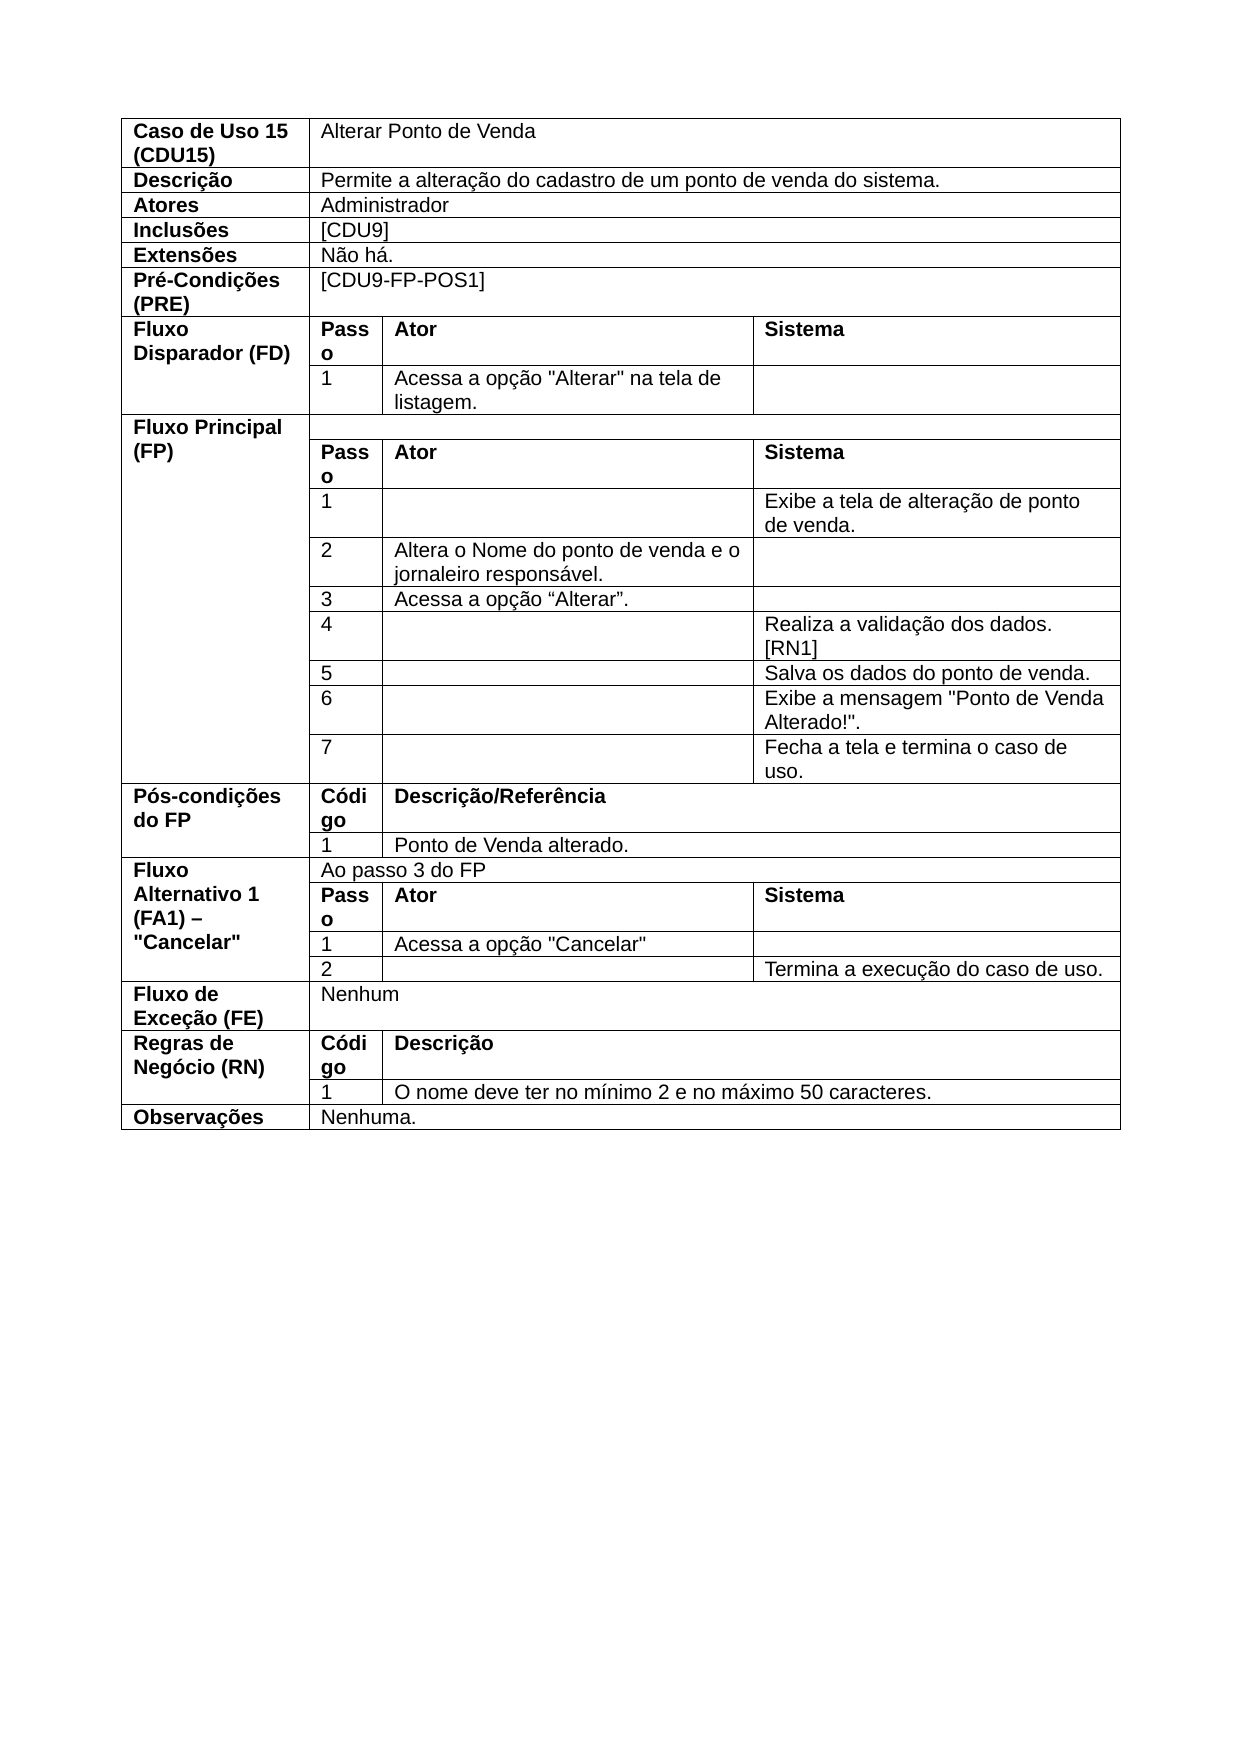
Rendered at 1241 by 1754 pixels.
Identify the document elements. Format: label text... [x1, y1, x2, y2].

table_cell 3 [310, 587, 382, 611]
table_cell Sistema [754, 317, 1120, 365]
table_cell Extensões [122, 243, 309, 267]
table_header Alterar Ponto de Venda [310, 119, 1120, 167]
table_cell Permite a alteração do cadastro de um ponto de venda do sistema. [310, 168, 1120, 192]
table_cell Fluxo Alternativo 1 (FA1) – "Cancelar" [122, 858, 309, 981]
table_cell [383, 735, 753, 783]
table_cell Pré-Condições (PRE) [122, 268, 309, 316]
table_cell [383, 612, 753, 660]
table_cell Acessa a opção “Alterar”. [383, 587, 753, 611]
table_cell Acessa a opção "Alterar" na tela de listagem. [383, 366, 753, 414]
table_cell 1 [310, 489, 382, 537]
table_cell Sistema [754, 440, 1120, 488]
table_cell Administrador [310, 193, 1120, 217]
table_cell 1 [310, 932, 382, 956]
table_cell Sistema [754, 883, 1120, 931]
table_cell Código [310, 784, 382, 832]
table_cell Código [310, 1031, 382, 1078]
table_cell Não há. [310, 243, 1120, 267]
table_cell [383, 686, 753, 734]
table_cell 2 [310, 957, 382, 981]
table_cell 7 [310, 735, 382, 783]
table_cell [CDU9] [310, 218, 1120, 242]
table_cell Nenhum [310, 982, 1120, 1029]
table_cell Descrição [122, 168, 309, 192]
table_cell [754, 366, 1120, 414]
table_cell Realiza a validação dos dados. [RN1] [754, 612, 1120, 660]
table_cell Ator [383, 440, 753, 488]
table_cell Ator [383, 317, 753, 365]
table_cell Ator [383, 883, 753, 931]
table_cell Ao passo 3 do FP [310, 858, 1120, 882]
table_cell [754, 932, 1120, 956]
table_cell Acessa a opção "Cancelar" [383, 932, 753, 956]
table_cell Exibe a mensagem "Ponto de Venda Alterado!". [754, 686, 1120, 734]
table_cell Salva os dados do ponto de venda. [754, 661, 1120, 685]
table_cell Descrição [383, 1031, 1120, 1078]
table_cell 4 [310, 612, 382, 660]
table_cell [754, 538, 1120, 586]
table_cell Inclusões [122, 218, 309, 242]
table_cell Descrição/Referência [383, 784, 1120, 832]
table_cell [CDU9-FP-POS1] [310, 268, 1120, 316]
table_cell Nenhuma. [310, 1105, 1120, 1128]
table_cell [754, 587, 1120, 611]
table_cell Atores [122, 193, 309, 217]
table_cell Altera o Nome do ponto de venda e o jornaleiro responsável. [383, 538, 753, 586]
table_cell Regras de Negócio (RN) [122, 1031, 309, 1103]
table_cell Termina a execução do caso de uso. [754, 957, 1120, 981]
table_cell [383, 661, 753, 685]
table_cell [383, 957, 753, 981]
table_cell 1 [310, 1080, 382, 1103]
table_cell Fecha a tela e termina o caso de uso. [754, 735, 1120, 783]
table_cell Ponto de Venda alterado. [383, 833, 1120, 857]
table_cell Passo [310, 440, 382, 488]
table_cell 1 [310, 366, 382, 414]
table_cell 5 [310, 661, 382, 685]
table_header Caso de Uso 15 (CDU15) [122, 119, 309, 167]
table_cell Fluxo Principal (FP) [122, 415, 309, 783]
table_cell Fluxo de Exceção (FE) [122, 982, 309, 1029]
table_cell O nome deve ter no mínimo 2 e no máximo 50 caracteres. [383, 1080, 1120, 1103]
table_cell Exibe a tela de alteração de ponto de venda. [754, 489, 1120, 537]
table_cell Pós-condições do FP [122, 784, 309, 857]
table_cell Fluxo Disparador (FD) [122, 317, 309, 414]
table_cell Passo [310, 883, 382, 931]
table_cell 2 [310, 538, 382, 586]
table_cell [310, 415, 1120, 439]
table_cell 6 [310, 686, 382, 734]
table_cell [383, 489, 753, 537]
table_cell Observações [122, 1105, 309, 1128]
table_cell Passo [310, 317, 382, 365]
table_cell 1 [310, 833, 382, 857]
